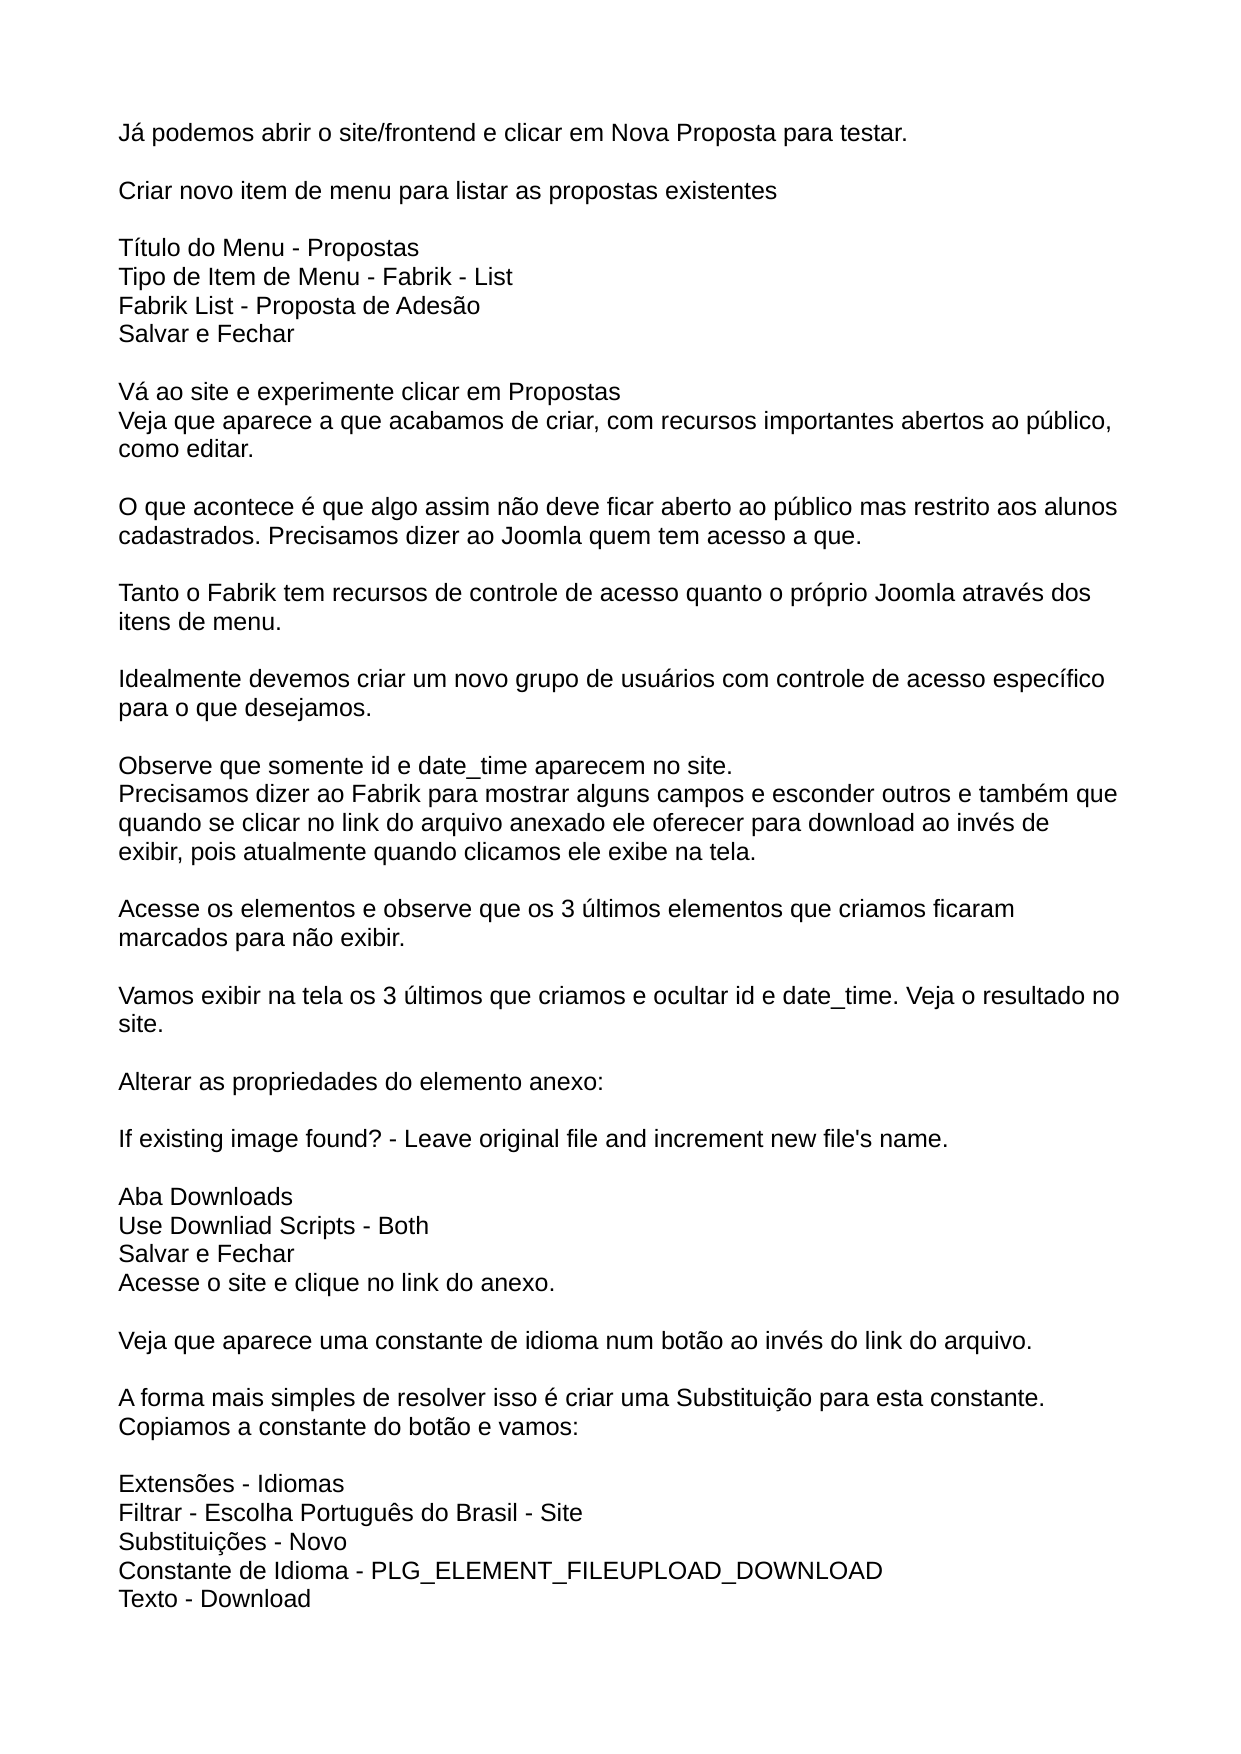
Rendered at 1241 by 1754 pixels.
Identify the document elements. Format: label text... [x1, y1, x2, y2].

text A forma mais simples de resolver isso é criar uma Substituição para esta constante. [118, 1383, 1122, 1412]
text Observe que somente id e date_time aparecem no site. [118, 751, 1122, 779]
text Salvar e Fechar [118, 319, 1122, 348]
text Tipo de Item de Menu - Fabrik - List [118, 262, 1122, 291]
text Use Downliad Scripts - Both [118, 1211, 1122, 1239]
text Fabrik List - Proposta de Adesão [118, 291, 1122, 319]
text Filtrar - Escolha Português do Brasil - Site [118, 1498, 1122, 1527]
text Precisamos dizer ao Fabrik para mostrar alguns campos e esconder outros e também que quando se clicar no link do arquivo anexado ele oferecer para download ao invés de exibir, pois atualmente quando clicamos ele exibe na tela. [118, 779, 1122, 866]
text Vá ao site e experimente clicar em Propostas [118, 377, 1122, 406]
text Já podemos abrir o site/frontend e clicar em Nova Proposta para testar. [118, 118, 1122, 147]
text Copiamos a constante do botão e vamos: [118, 1412, 1122, 1441]
text Veja que aparece a que acabamos de criar, com recursos importantes abertos ao público, como editar. [118, 406, 1122, 463]
text Criar novo item de menu para listar as propostas existentes [118, 176, 1122, 204]
text Veja que aparece uma constante de idioma num botão ao invés do link do arquivo. [118, 1326, 1122, 1354]
text Vamos exibir na tela os 3 últimos que criamos e ocultar id e date_time. Veja o resultado no site. [118, 981, 1122, 1038]
text O que acontece é que algo assim não deve ficar aberto ao público mas restrito aos alunos cadastrados. Precisamos dizer ao Joomla quem tem acesso a que. [118, 492, 1122, 549]
text Acesse os elementos e observe que os 3 últimos elementos que criamos ficaram marcados para não exibir. [118, 894, 1122, 952]
text If existing image found? - Leave original file and increment new file's name. [118, 1124, 1122, 1153]
text Aba Downloads [118, 1182, 1122, 1211]
text Constante de Idioma - PLG_ELEMENT_FILEUPLOAD_DOWNLOAD [118, 1556, 1122, 1584]
text Texto - Download [118, 1584, 1122, 1613]
text Idealmente devemos criar um novo grupo de usuários com controle de acesso específico para o que desejamos. [118, 664, 1122, 722]
text Acesse o site e clique no link do anexo. [118, 1268, 1122, 1297]
text Substituições - Novo [118, 1527, 1122, 1556]
text Tanto o Fabrik tem recursos de controle de acesso quanto o próprio Joomla através dos itens de menu. [118, 578, 1122, 636]
text Título do Menu - Propostas [118, 233, 1122, 262]
text Alterar as propriedades do elemento anexo: [118, 1067, 1122, 1096]
text Salvar e Fechar [118, 1239, 1122, 1268]
text Extensões - Idiomas [118, 1469, 1122, 1498]
